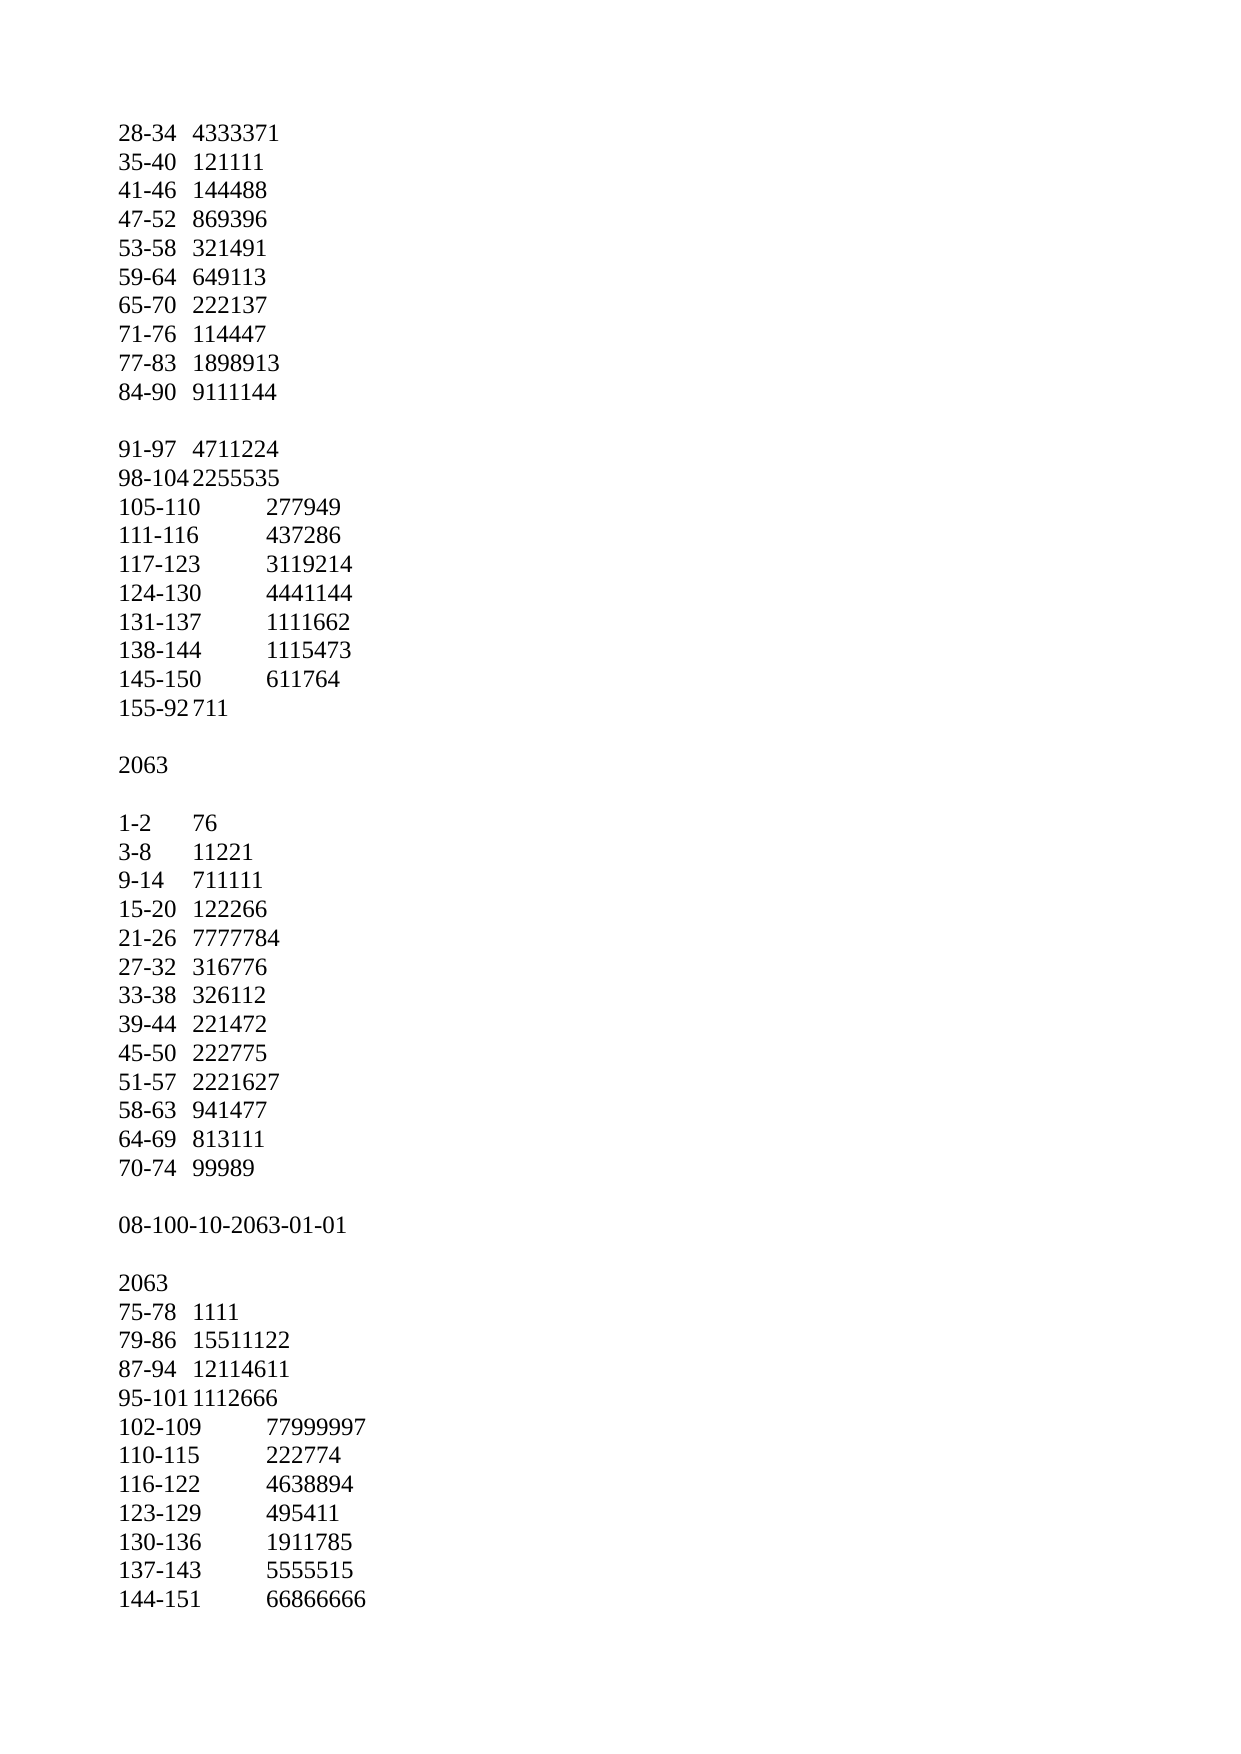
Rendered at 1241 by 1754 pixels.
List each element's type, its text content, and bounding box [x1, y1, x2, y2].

text 137-143 5555515 [118, 1556, 1122, 1584]
text 75-78 1111 [118, 1297, 1122, 1326]
text 1-2 76 [118, 808, 1122, 837]
text 2063 [118, 1268, 1122, 1297]
text 59-64 649113 [118, 262, 1122, 291]
text 144-151 66866666 [118, 1584, 1122, 1613]
text 131-137 1111662 [118, 607, 1122, 636]
text 28-34 4333371 [118, 118, 1122, 147]
text 15-20 122266 [118, 894, 1122, 923]
text 77-83 1898913 [118, 348, 1122, 377]
text 08-100-10-2063-01-01 [118, 1211, 1122, 1239]
text 130-136 1911785 [118, 1527, 1122, 1556]
text 21-26 7777784 [118, 923, 1122, 952]
text 110-115 222774 [118, 1441, 1122, 1469]
text 64-69 813111 [118, 1124, 1122, 1153]
text 33-38 326112 [118, 981, 1122, 1009]
text 58-63 941477 [118, 1096, 1122, 1124]
text 3-8 11221 [118, 837, 1122, 866]
text 27-32 316776 [118, 952, 1122, 981]
text 47-52 869396 [118, 204, 1122, 233]
text 2063 [118, 751, 1122, 779]
text 39-44 221472 [118, 1009, 1122, 1038]
text 53-58 321491 [118, 233, 1122, 262]
text 105-110 277949 [118, 492, 1122, 521]
text 95-101 1112666 [118, 1383, 1122, 1412]
text 41-46 144488 [118, 176, 1122, 204]
text 9-14 711111 [118, 866, 1122, 894]
text 98-104 2255535 [118, 463, 1122, 492]
text 123-129 495411 [118, 1498, 1122, 1527]
text 84-90 9111144 [118, 377, 1122, 406]
text 117-123 3119214 [118, 549, 1122, 578]
text 102-109 77999997 [118, 1412, 1122, 1441]
text 91-97 4711224 [118, 434, 1122, 463]
text 155-92 711 [118, 693, 1122, 722]
text 45-50 222775 [118, 1038, 1122, 1067]
text 138-144 1115473 [118, 636, 1122, 664]
text 79-86 15511122 [118, 1326, 1122, 1354]
text 51-57 2221627 [118, 1067, 1122, 1096]
text 116-122 4638894 [118, 1469, 1122, 1498]
text 65-70 222137 [118, 291, 1122, 319]
text 70-74 99989 [118, 1153, 1122, 1182]
text 124-130 4441144 [118, 578, 1122, 607]
text 87-94 12114611 [118, 1354, 1122, 1383]
text 71-76 114447 [118, 319, 1122, 348]
text 145-150 611764 [118, 664, 1122, 693]
text 35-40 121111 [118, 147, 1122, 176]
text 111-116 437286 [118, 521, 1122, 549]
